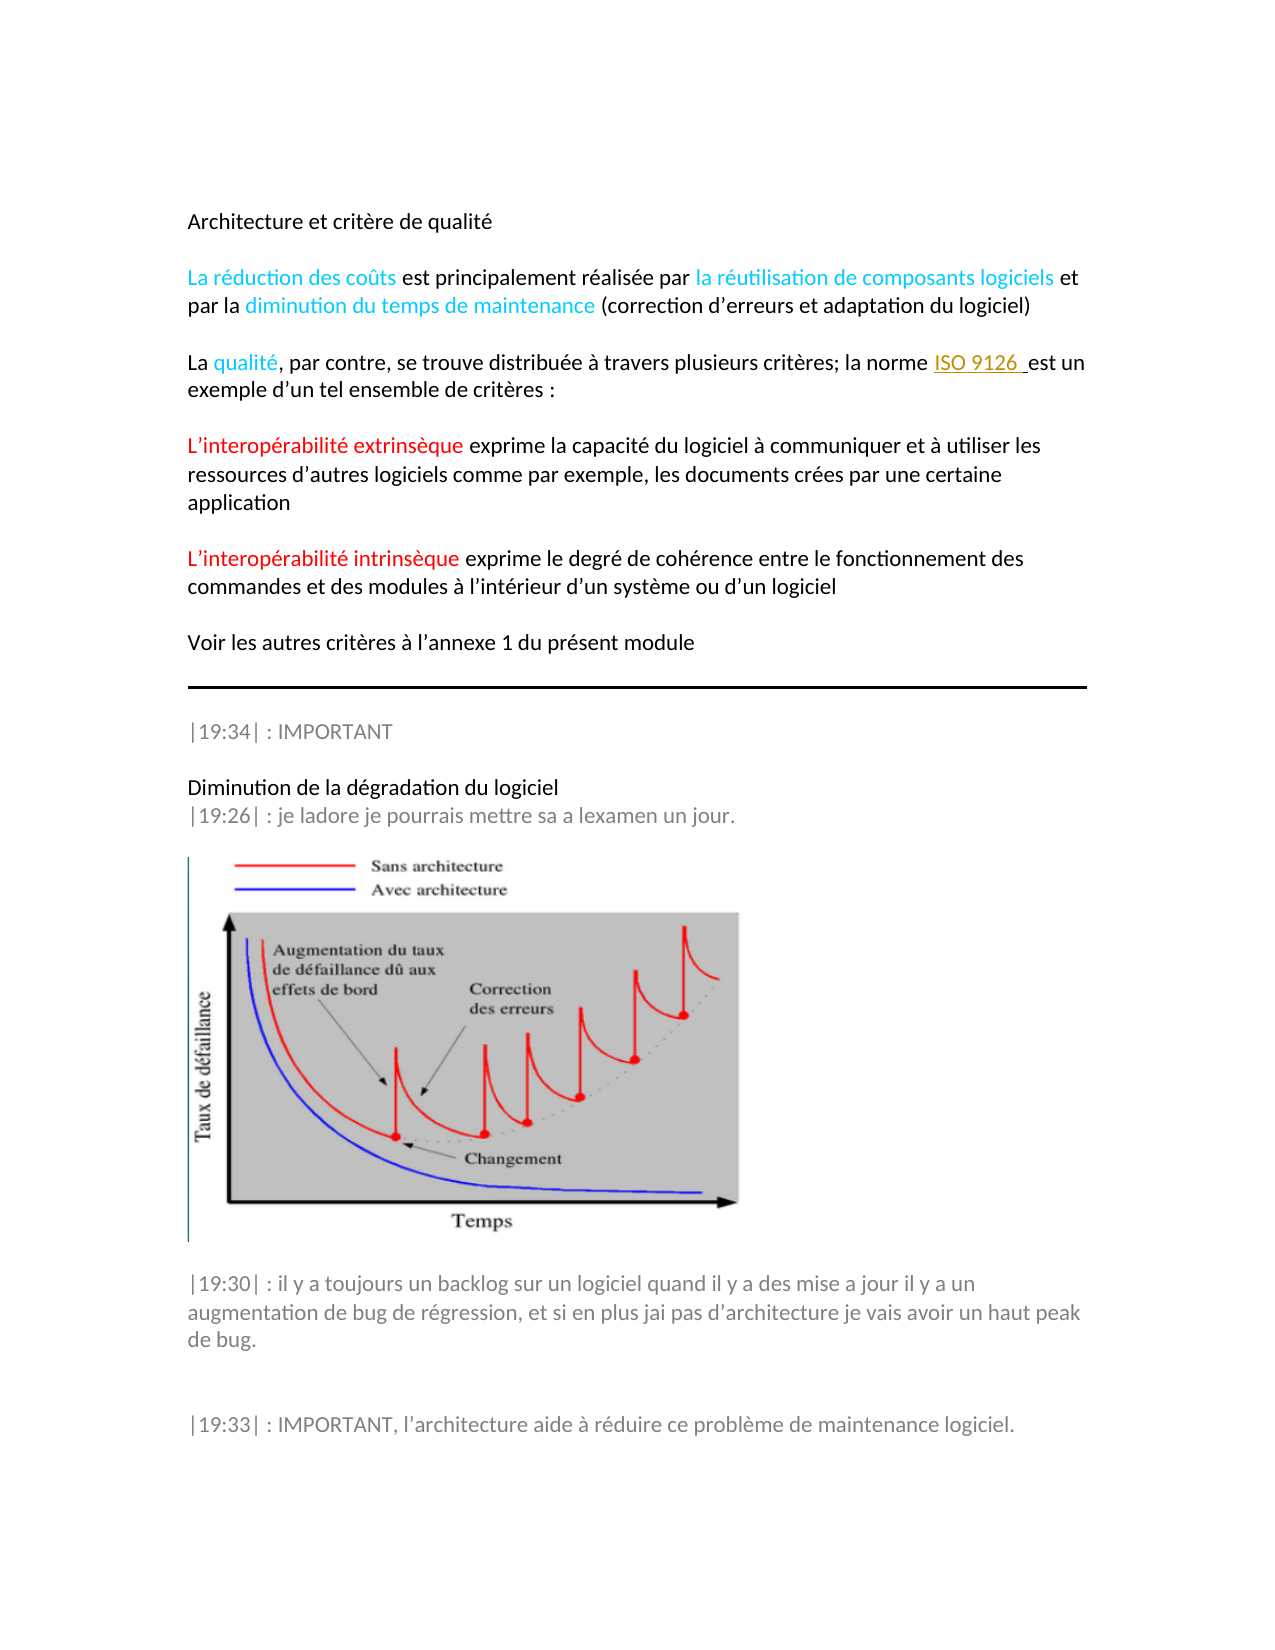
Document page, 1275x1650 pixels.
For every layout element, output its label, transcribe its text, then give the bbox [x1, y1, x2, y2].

text |19:34| : IMPORTANT [187, 717, 1087, 745]
text L’interopérabilité intrinsèque exprime le degré de cohérence entre le fonctionnement des commandes et des modules à l’intérieur d’un système ou d’un logiciel [187, 544, 1087, 600]
picture [187, 857, 748, 1242]
text |19:30| : il y a toujours un backlog sur un logiciel quand il y a des mise a jour il y a un augmentation de bug de régression, et si en plus jai pas d’architecture je vais avoir un haut peak de bug. [187, 1269, 1087, 1354]
text |19:26| : je ladore je pourrais mettre sa a lexamen un jour. [187, 801, 1087, 829]
text Architecture et critère de qualité [187, 207, 1087, 236]
text La qualité, par contre, se trouve distribuée à travers plusieurs critères; la norme ISO 9126 est un exemple d’un tel ensemble de critères : [187, 348, 1087, 404]
text Diminution de la dégradation du logiciel [187, 773, 1087, 801]
text L’interopérabilité extrinsèque exprime la capacité du logiciel à communiquer et à utiliser les ressources d’autres logiciels comme par exemple, les documents crées par une certaine application [187, 432, 1087, 516]
text La réduction des coûts est principalement réalisée par la réutilisation de composants logiciels et par la diminution du temps de maintenance (correction d’erreurs et adaptation du logiciel) [187, 263, 1087, 319]
text |19:33| : IMPORTANT, l’architecture aide à réduire ce problème de maintenance logiciel. [187, 1410, 1087, 1438]
text Voir les autres critères à l’annexe 1 du présent module [187, 628, 1087, 656]
